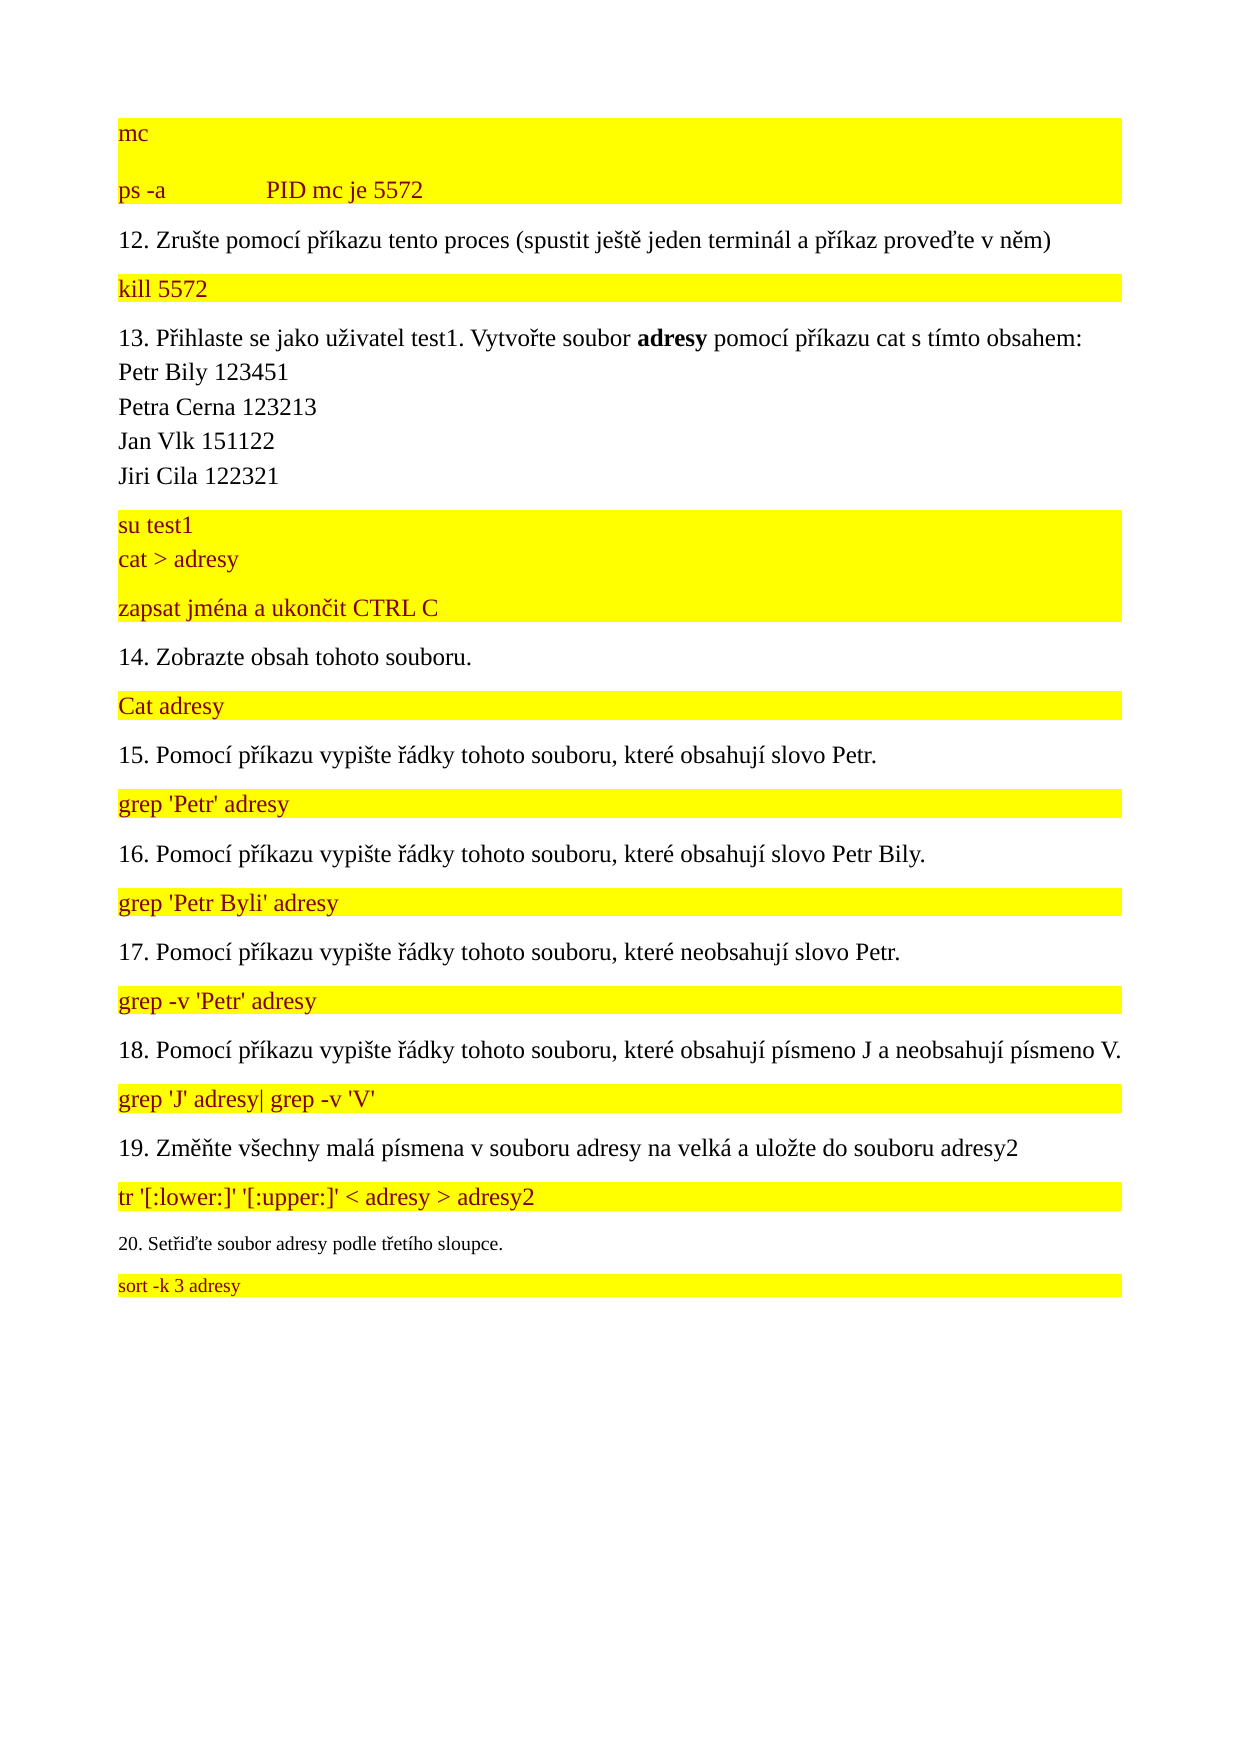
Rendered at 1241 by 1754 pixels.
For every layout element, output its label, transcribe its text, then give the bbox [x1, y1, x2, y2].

text 20. Setřiďte soubor adresy podle třetího sloupce. [118, 1232, 1122, 1254]
text 17. Pomocí příkazu vypište řádky tohoto souboru, které neobsahují slovo Petr. [118, 937, 1122, 966]
text 16. Pomocí příkazu vypište řádky tohoto souboru, které obsahují slovo Petr Bily. [118, 839, 1122, 867]
text 18. Pomocí příkazu vypište řádky tohoto souboru, které obsahují písmeno J a neobsahují písmeno V. [118, 1035, 1122, 1064]
text 19. Změňte všechny malá písmena v souboru adresy na velká a uložte do souboru adresy2 [118, 1133, 1122, 1162]
text Cat adresy [118, 691, 1122, 720]
text grep 'Petr Byli' adresy [118, 888, 1122, 916]
text mc [118, 118, 1122, 176]
text grep 'J' adresy| grep -v 'V' [118, 1084, 1122, 1113]
text 12. Zrušte pomocí příkazu tento proces (spustit ještě jeden terminál a příkaz proveďte v něm) [118, 225, 1122, 253]
text 14. Zobrazte obsah tohoto souboru. [118, 642, 1122, 671]
text sort -k 3 adresy [118, 1274, 1122, 1297]
text 15. Pomocí příkazu vypište řádky tohoto souboru, které obsahují slovo Petr. [118, 741, 1122, 769]
text 13. Přihlaste se jako uživatel test1. Vytvořte soubor adresy pomocí příkazu cat s tímto obsahem: Petr Bily 123451 Petra Cerna 123213 Jan Vlk 151122 Jiri Cila 122321 [118, 323, 1122, 489]
text zapsat jména a ukončit CTRL C [118, 593, 1122, 622]
text su test1 cat > adresy [118, 510, 1122, 573]
text grep 'Petr' adresy [118, 789, 1122, 818]
text kill 5572 [118, 274, 1122, 302]
text grep -v 'Petr' adresy [118, 986, 1122, 1014]
text ps -a PID mc je 5572 [118, 176, 1122, 204]
text tr '[:lower:]' '[:upper:]' < adresy > adresy2 [118, 1182, 1122, 1211]
